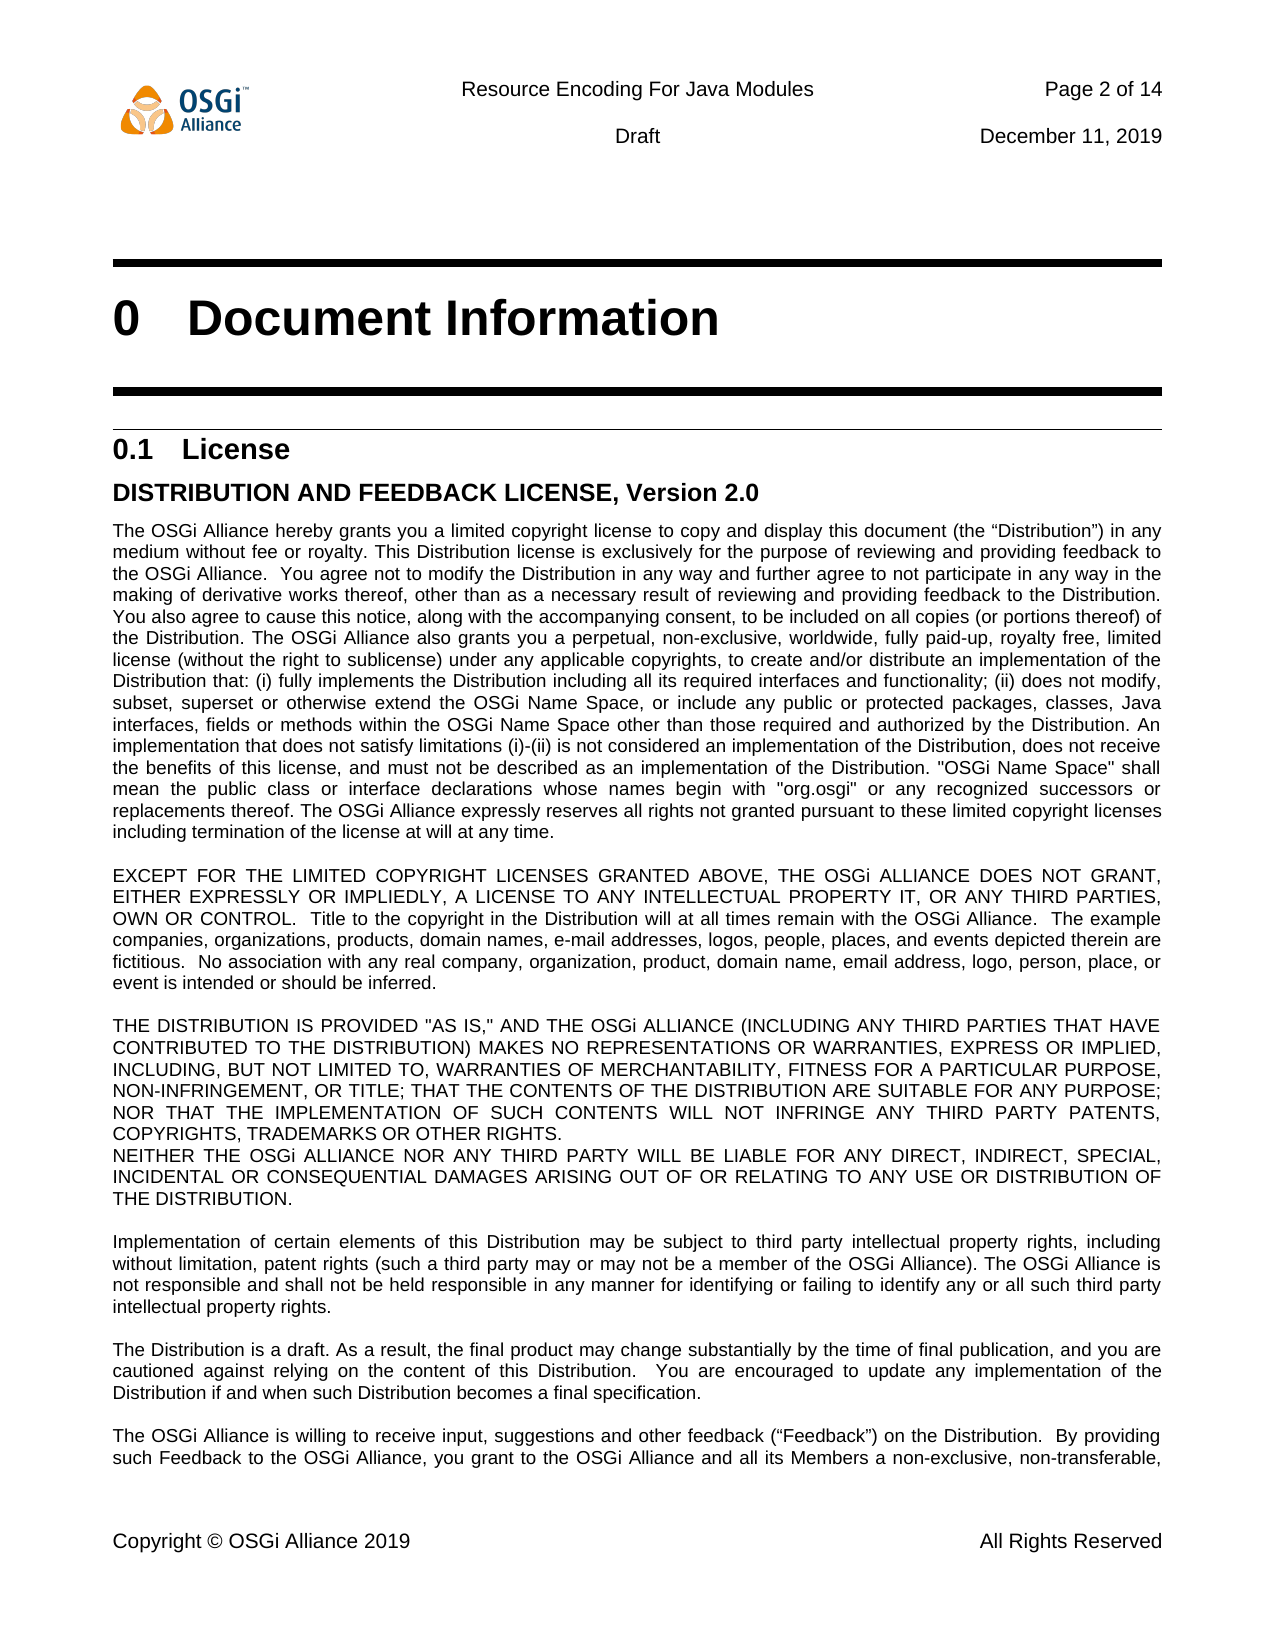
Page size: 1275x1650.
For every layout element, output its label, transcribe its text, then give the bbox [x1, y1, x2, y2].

text NEITHER THE OSGi ALLIANCE NOR ANY THIRD PARTY WILL BE LIABLE FOR ANY DIRECT, INDIRECT, SPECIAL, INCIDENTAL OR CONSEQUENTIAL DAMAGES ARISING OUT OF OR RELATING TO ANY USE OR DISTRIBUTION OF THE DISTRIBUTION. [112, 1145, 1162, 1209]
text DISTRIBUTION AND FEEDBACK LICENSE, Version 2.0 [112, 478, 1162, 507]
text EXCEPT FOR THE LIMITED COPYRIGHT LICENSES GRANTED ABOVE, THE OSGi ALLIANCE DOES NOT GRANT, EITHER EXPRESSLY OR IMPLIEDLY, A LICENSE TO ANY INTELLECTUAL PROPERTY IT, OR ANY THIRD PARTIES, OWN OR CONTROL. Title to the copyright in the Distribution will at all times remain with the OSGi Alliance. The example companies, organizations, products, domain names, e-mail addresses, logos, people, places, and events depicted therein are fictitious. No association with any real company, organization, product, domain name, email address, logo, person, place, or event is intended or should be inferred. [112, 864, 1162, 994]
subtitle License [112, 430, 1162, 466]
picture [113, 78, 257, 142]
text The OSGi Alliance is willing to receive input, suggestions and other feedback (“Feedback”) on the Distribution. By providing such Feedback to the OSGi Alliance, you grant to the OSGi Alliance and all its Members a non-exclusive, non-transferable, [112, 1425, 1162, 1468]
text THE DISTRIBUTION IS PROVIDED "AS IS," AND THE OSGi ALLIANCE (INCLUDING ANY THIRD PARTIES THAT HAVE CONTRIBUTED TO THE DISTRIBUTION) MAKES NO REPRESENTATIONS OR WARRANTIES, EXPRESS OR IMPLIED, INCLUDING, BUT NOT LIMITED TO, WARRANTIES OF MERCHANTABILITY, FITNESS FOR A PARTICULAR PURPOSE, NON-INFRINGEMENT, OR TITLE; THAT THE CONTENTS OF THE DISTRIBUTION ARE SUITABLE FOR ANY PURPOSE; NOR THAT THE IMPLEMENTATION OF SUCH CONTENTS WILL NOT INFRINGE ANY THIRD PARTY PATENTS, COPYRIGHTS, TRADEMARKS OR OTHER RIGHTS. [112, 1015, 1162, 1145]
text The Distribution is a draft. As a result, the final product may change substantially by the time of final publication, and you are cautioned against relying on the content of this Distribution. You are encouraged to update any implementation of the Distribution if and when such Distribution becomes a final specification. [112, 1339, 1162, 1403]
subtitle Document Information [112, 260, 1162, 396]
text Implementation of certain elements of this Distribution may be subject to third party intellectual property rights, including without limitation, patent rights (such a third party may or may not be a member of the OSGi Alliance). The OSGi Alliance is not responsible and shall not be held responsible in any manner for identifying or failing to identify any or all such third party intellectual property rights. [112, 1231, 1162, 1317]
text The OSGi Alliance hereby grants you a limited copyright license to copy and display this document (the “Distribution”) in any medium without fee or royalty. This Distribution license is exclusively for the purpose of reviewing and providing feedback to the OSGi Alliance. You agree not to modify the Distribution in any way and further agree to not participate in any way in the making of derivative works thereof, other than as a necessary result of reviewing and providing feedback to the Distribution. You also agree to cause this notice, along with the accompanying consent, to be included on all copies (or portions thereof) of the Distribution. The OSGi Alliance also grants you a perpetual, non-exclusive, worldwide, fully paid-up, royalty free, limited license (without the right to sublicense) under any applicable copyrights, to create and/or distribute an implementation of the Distribution that: (i) fully implements the Distribution including all its required interfaces and functionality; (ii) does not modify, subset, superset or otherwise extend the OSGi Name Space, or include any public or protected packages, classes, Java interfaces, fields or methods within the OSGi Name Space other than those required and authorized by the Distribution. An implementation that does not satisfy limitations (i)-(ii) is not considered an implementation of the Distribution, does not receive the benefits of this license, and must not be described as an implementation of the Distribution. "OSGi Name Space" shall mean the public class or interface declarations whose names begin with "org.osgi" or any recognized successors or replacements thereof. The OSGi Alliance expressly reserves all rights not granted pursuant to these limited copyright licenses including termination of the license at will at any time. [112, 519, 1162, 843]
